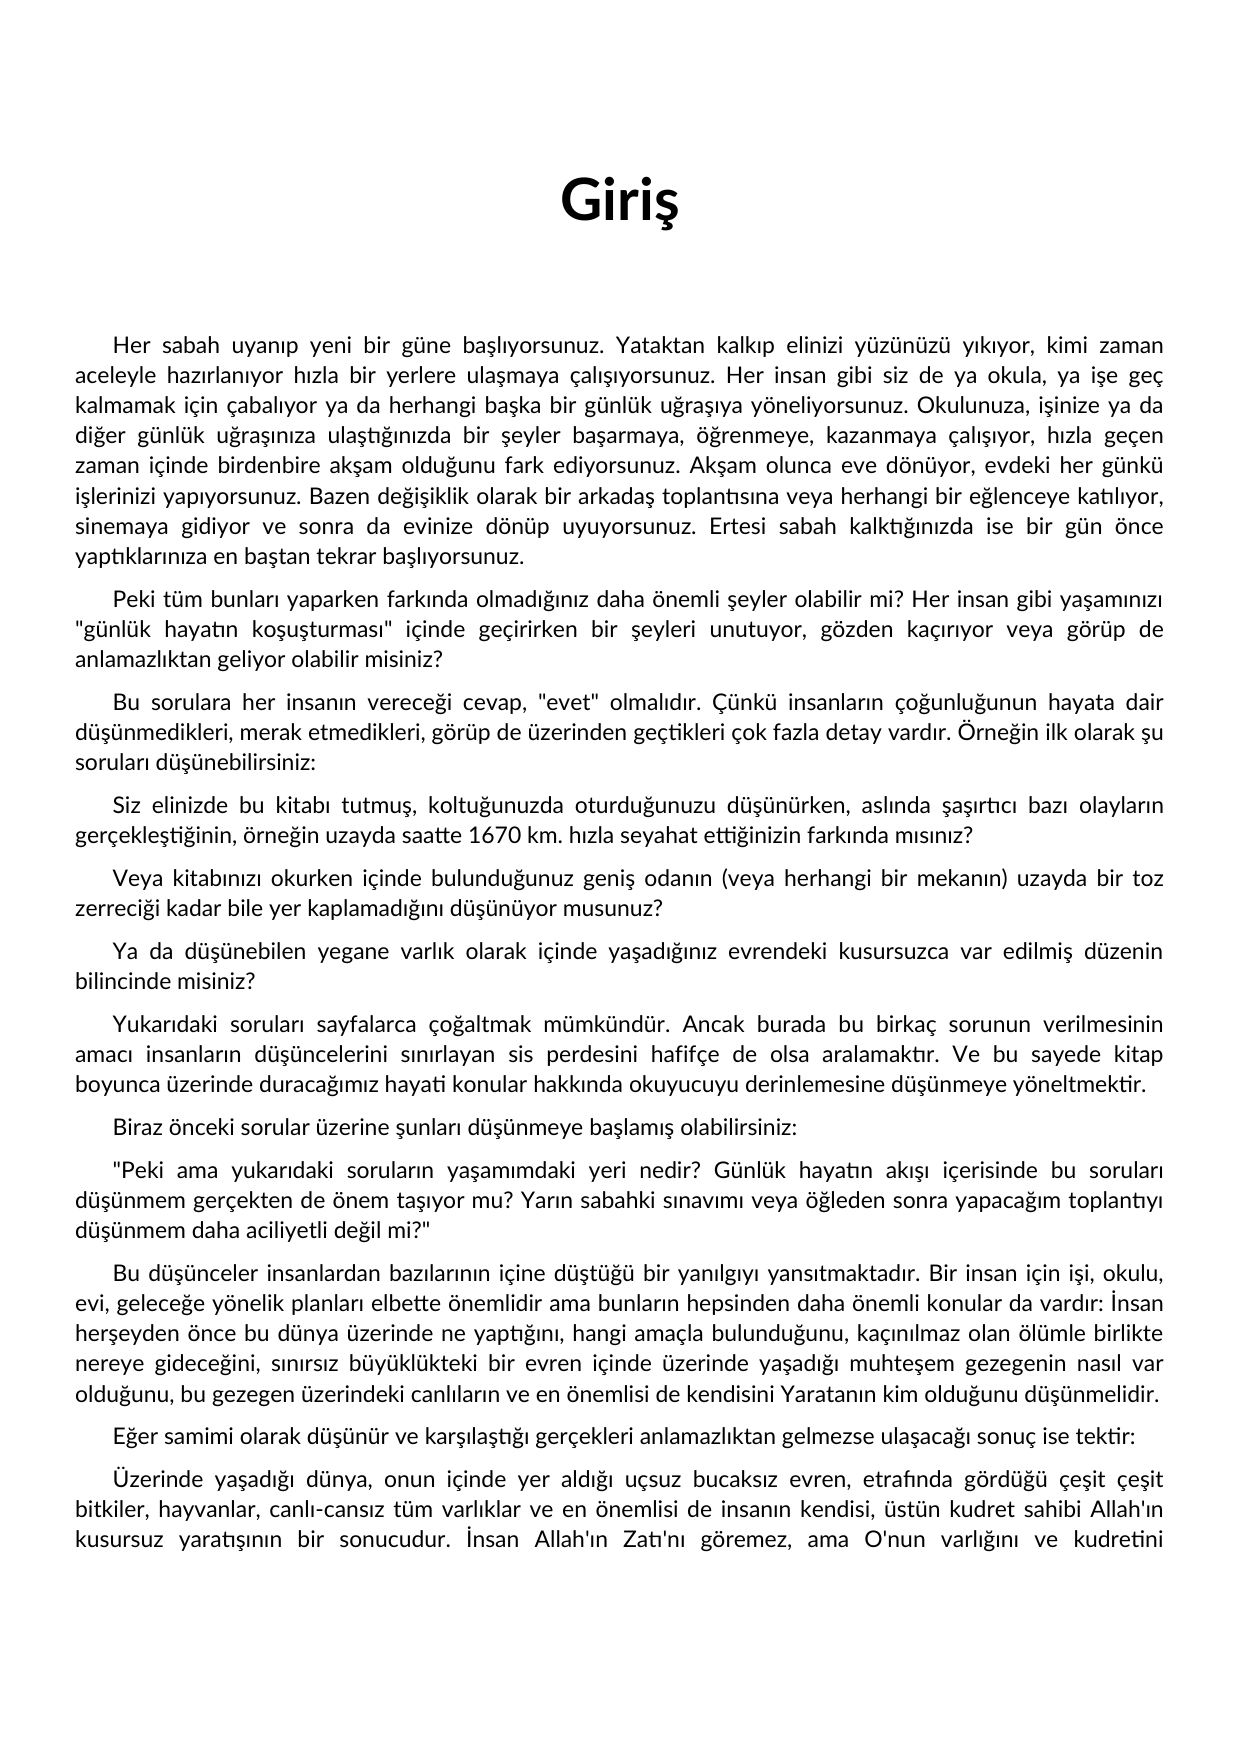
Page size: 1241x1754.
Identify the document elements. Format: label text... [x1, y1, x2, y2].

text "Peki ama yukarıdaki soruların yaşamımdaki yeri nedir? Günlük hayatın akışı içerisinde bu soruları düşünmem gerçekten de önem taşıyor mu? Yarın sabahki sınavımı veya öğleden sonra yapacağım toplantıyı düşünmem daha aciliyetli değil mi?" [75, 1155, 1165, 1243]
text Üzerinde yaşadığı dünya, onun içinde yer aldığı uçsuz bucaksız evren, etrafında gördüğü çeşit çeşit bitkiler, hayvanlar, canlı-cansız tüm varlıklar ve en önemlisi de insanın kendisi, üstün kudret sahibi Allah'ın kusursuz yaratışının bir sonucudur. İnsan Allah'ın Zatı'nı göremez, ama O'nun varlığını ve kudretini [75, 1465, 1165, 1553]
text Bu düşünceler insanlardan bazılarının içine düştüğü bir yanılgıyı yansıtmaktadır. Bir insan için işi, okulu, evi, geleceğe yönelik planları elbette önemlidir ama bunların hepsinden daha önemli konular da vardır: İnsan herşeyden önce bu dünya üzerinde ne yaptığını, hangi amaçla bulunduğunu, kaçınılmaz olan ölümle birlikte nereye gideceğini, sınırsız büyüklükteki bir evren içinde üzerinde yaşadığı muhteşem gezegenin nasıl var olduğunu, bu gezegen üzerindeki canlıların ve en önemlisi de kendisini Yaratanın kim olduğunu düşünmelidir. [75, 1258, 1165, 1407]
text Eğer samimi olarak düşünür ve karşılaştığı gerçekleri anlamazlıktan gelmezse ulaşacağı sonuç ise tektir: [75, 1422, 1165, 1449]
text Ya da düşünebilen yegane varlık olarak içinde yaşadığınız evrendeki kusursuzca var edilmiş düzenin bilincinde misiniz? [75, 937, 1165, 994]
text Siz elinizde bu kitabı tutmuş, koltuğunuzda oturduğunuzu düşünürken, aslında şaşırtıcı bazı olayların gerçekleştiğinin, örneğin uzayda saatte 1670 km. hızla seyahat ettiğinizin farkında mısınız? [75, 791, 1165, 848]
text Bu sorulara her insanın vereceği cevap, "evet" olmalıdır. Çünkü insanların çoğunluğunun hayata dair düşünmedikleri, merak etmedikleri, görüp de üzerinden geçtikleri çok fazla detay vardır. Örneğin ilk olarak şu soruları düşünebilirsiniz: [75, 688, 1165, 776]
text Her sabah uyanıp yeni bir güne başlıyorsunuz. Yataktan kalkıp elinizi yüzünüzü yıkıyor, kimi zaman aceleyle hazırlanıyor hızla bir yerlere ulaşmaya çalışıyorsunuz. Her insan gibi siz de ya okula, ya işe geç kalmamak için çabalıyor ya da herhangi başka bir günlük uğraşıya yöneliyorsunuz. Okulunuza, işinize ya da diğer günlük uğraşınıza ulaştığınızda bir şeyler başarmaya, öğrenmeye, kazanmaya çalışıyor, hızla geçen zaman içinde birdenbire akşam olduğunu fark ediyorsunuz. Akşam olunca eve dönüyor, evdeki her günkü işlerinizi yapıyorsunuz. Bazen değişiklik olarak bir arkadaş toplantısına veya herhangi bir eğlenceye katılıyor, sinemaya gidiyor ve sonra da evinize dönüp uyuyorsunuz. Ertesi sabah kalktığınızda ise bir gün önce yaptıklarınıza en baştan tekrar başlıyorsunuz. [75, 330, 1165, 569]
text Peki tüm bunları yaparken farkında olmadığınız daha önemli şeyler olabilir mi? Her insan gibi yaşamınızı "günlük hayatın koşuşturması" içinde geçirirken bir şeyleri unutuyor, gözden kaçırıyor veya görüp de anlamazlıktan geliyor olabilir misiniz? [75, 584, 1165, 672]
text Veya kitabınızı okurken içinde bulunduğunuz geniş odanın (veya herhangi bir mekanın) uzayda bir toz zerreciği kadar bile yer kaplamadığını düşünüyor musunuz? [75, 864, 1165, 921]
text Yukarıdaki soruları sayfalarca çoğaltmak mümkündür. Ancak burada bu birkaç sorunun verilmesinin amacı insanların düşüncelerini sınırlayan sis perdesini hafifçe de olsa aralamaktır. Ve bu sayede kitap boyunca üzerinde duracağımız hayati konular hakkında okuyucuyu derinlemesine düşünmeye yöneltmektir. [75, 1009, 1165, 1097]
subtitle Giriş [75, 162, 1165, 232]
text Biraz önceki sorular üzerine şunları düşünmeye başlamış olabilirsiniz: [75, 1113, 1165, 1140]
